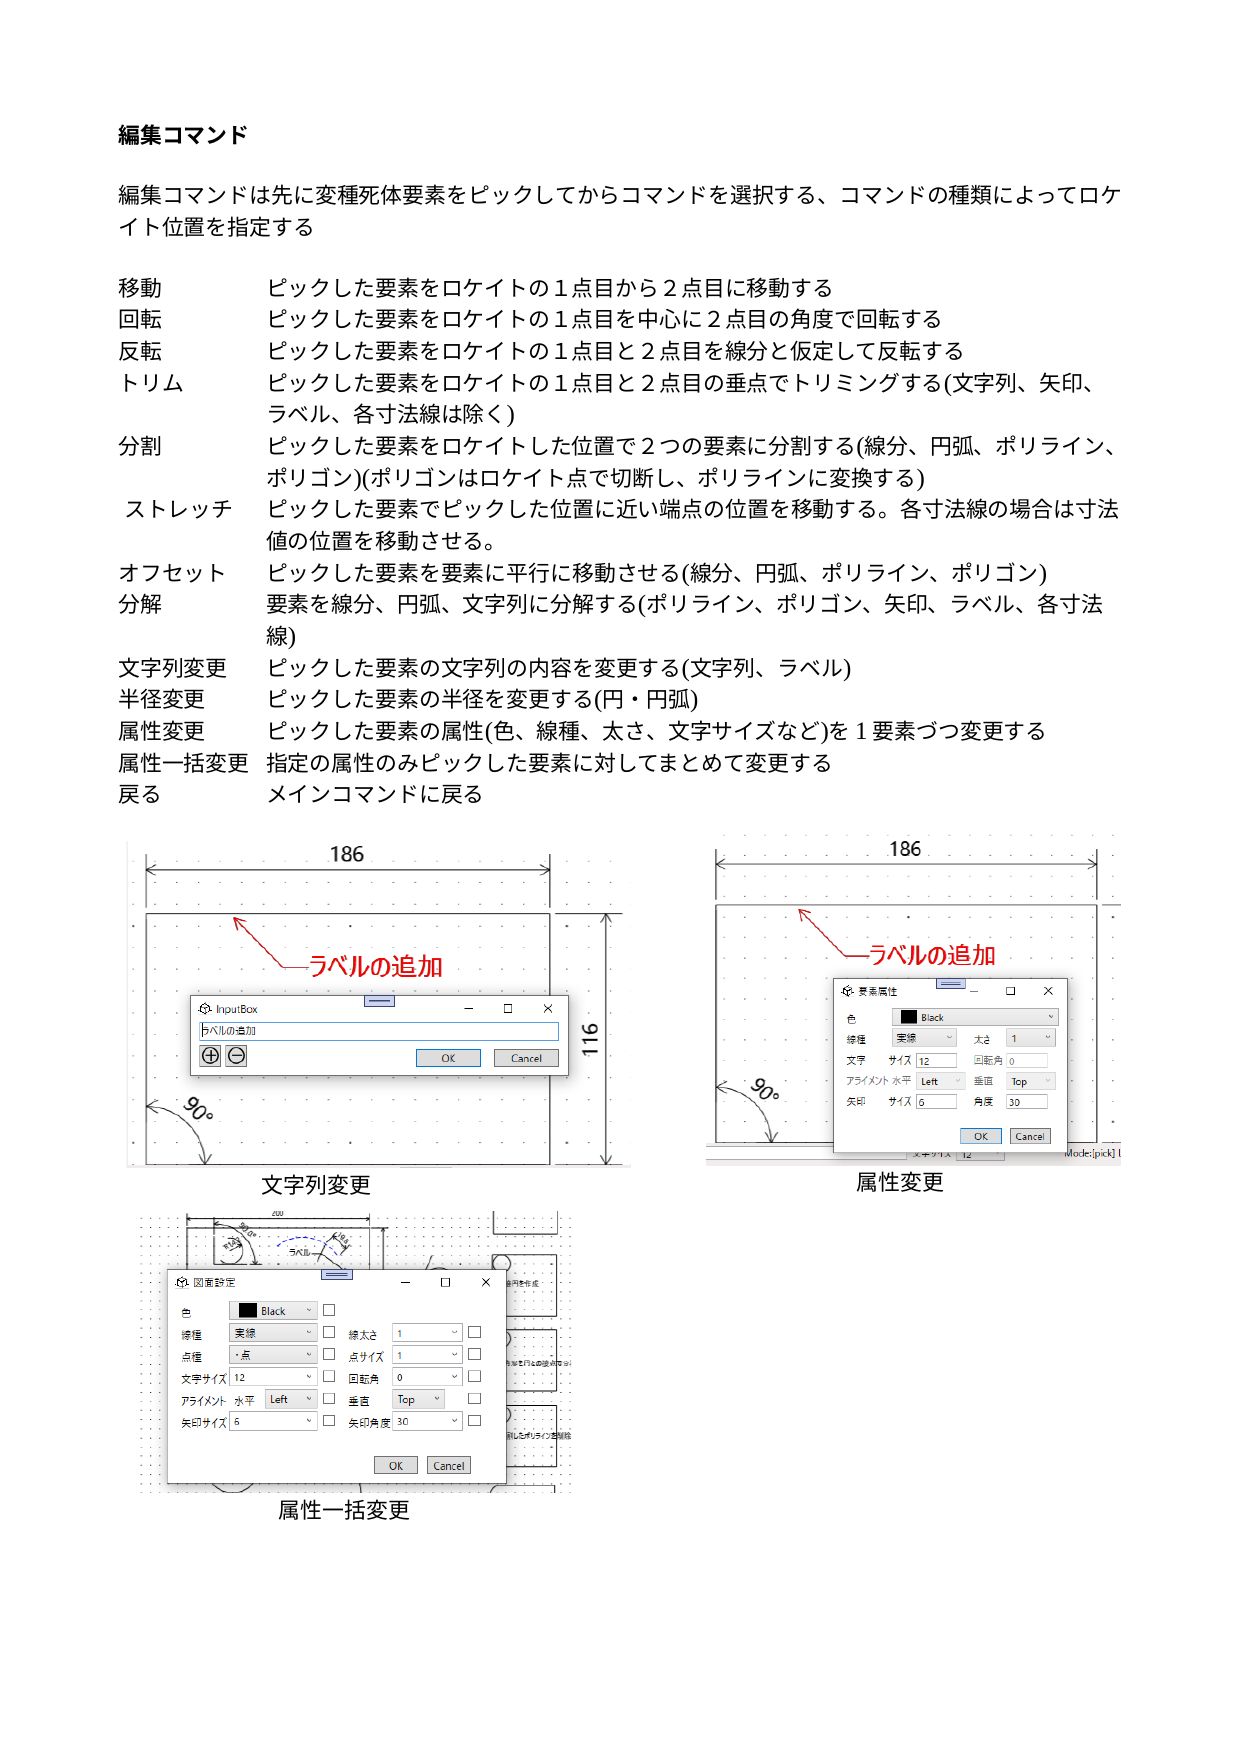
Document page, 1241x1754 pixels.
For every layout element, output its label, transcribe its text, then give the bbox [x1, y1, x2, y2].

picture [706, 831, 1121, 1166]
text 半径変更 ピックした要素の半径を変更する(円・円弧) [118, 682, 1122, 714]
picture [138, 1211, 572, 1493]
text 分解 要素を線分、円弧、文字列に分解する(ポリライン、ポリゴン、矢印、ラベル、各寸法線) [118, 587, 1122, 651]
text 属性一括変更 指定の属性のみピックした要素に対してまとめて変更する [118, 746, 1122, 777]
text 文字列変更 ピックした要素の文字列の内容を変更する(文字列、ラベル) [118, 651, 1122, 682]
text 回転 ピックした要素をロケイトの１点目を中心に２点目の角度で回転する [118, 302, 1122, 334]
text オフセット ピックした要素を要素に平行に移動させる(線分、円弧、ポリライン、ポリゴン) [118, 556, 1122, 587]
text 移動 ピックした要素をロケイトの１点目から２点目に移動する [118, 271, 1122, 302]
text 編集コマンド [118, 118, 1122, 150]
text 属性変更 ピックした要素の属性(色、線種、太さ、文字サイズなど)を1要素づつ変更する [118, 714, 1122, 746]
text 編集コマンドは先に変種死体要素をピックしてからコマンドを選択する、コマンドの種類によってロケイト位置を指定する [118, 178, 1122, 242]
text 反転 ピックした要素をロケイトの１点目と２点目を線分と仮定して反転する [118, 334, 1122, 366]
text トリム ピックした要素をロケイトの１点目と２点目の垂点でトリミングする(文字列、矢印、ラベル、各寸法線は除く) [118, 366, 1122, 429]
text 戻る メインコマンドに戻る [118, 777, 1122, 809]
text ストレッチ ピックした要素でピックした位置に近い端点の位置を移動する。各寸法線の場合は寸法値の位置を移動させる。 [124, 492, 1122, 556]
picture [126, 841, 631, 1168]
text 分割 ピックした要素をロケイトした位置で２つの要素に分割する(線分、円弧、ポリライン、ポリゴン)(ポリゴンはロケイト点で切断し、ポリラインに変換する) [118, 429, 1122, 492]
